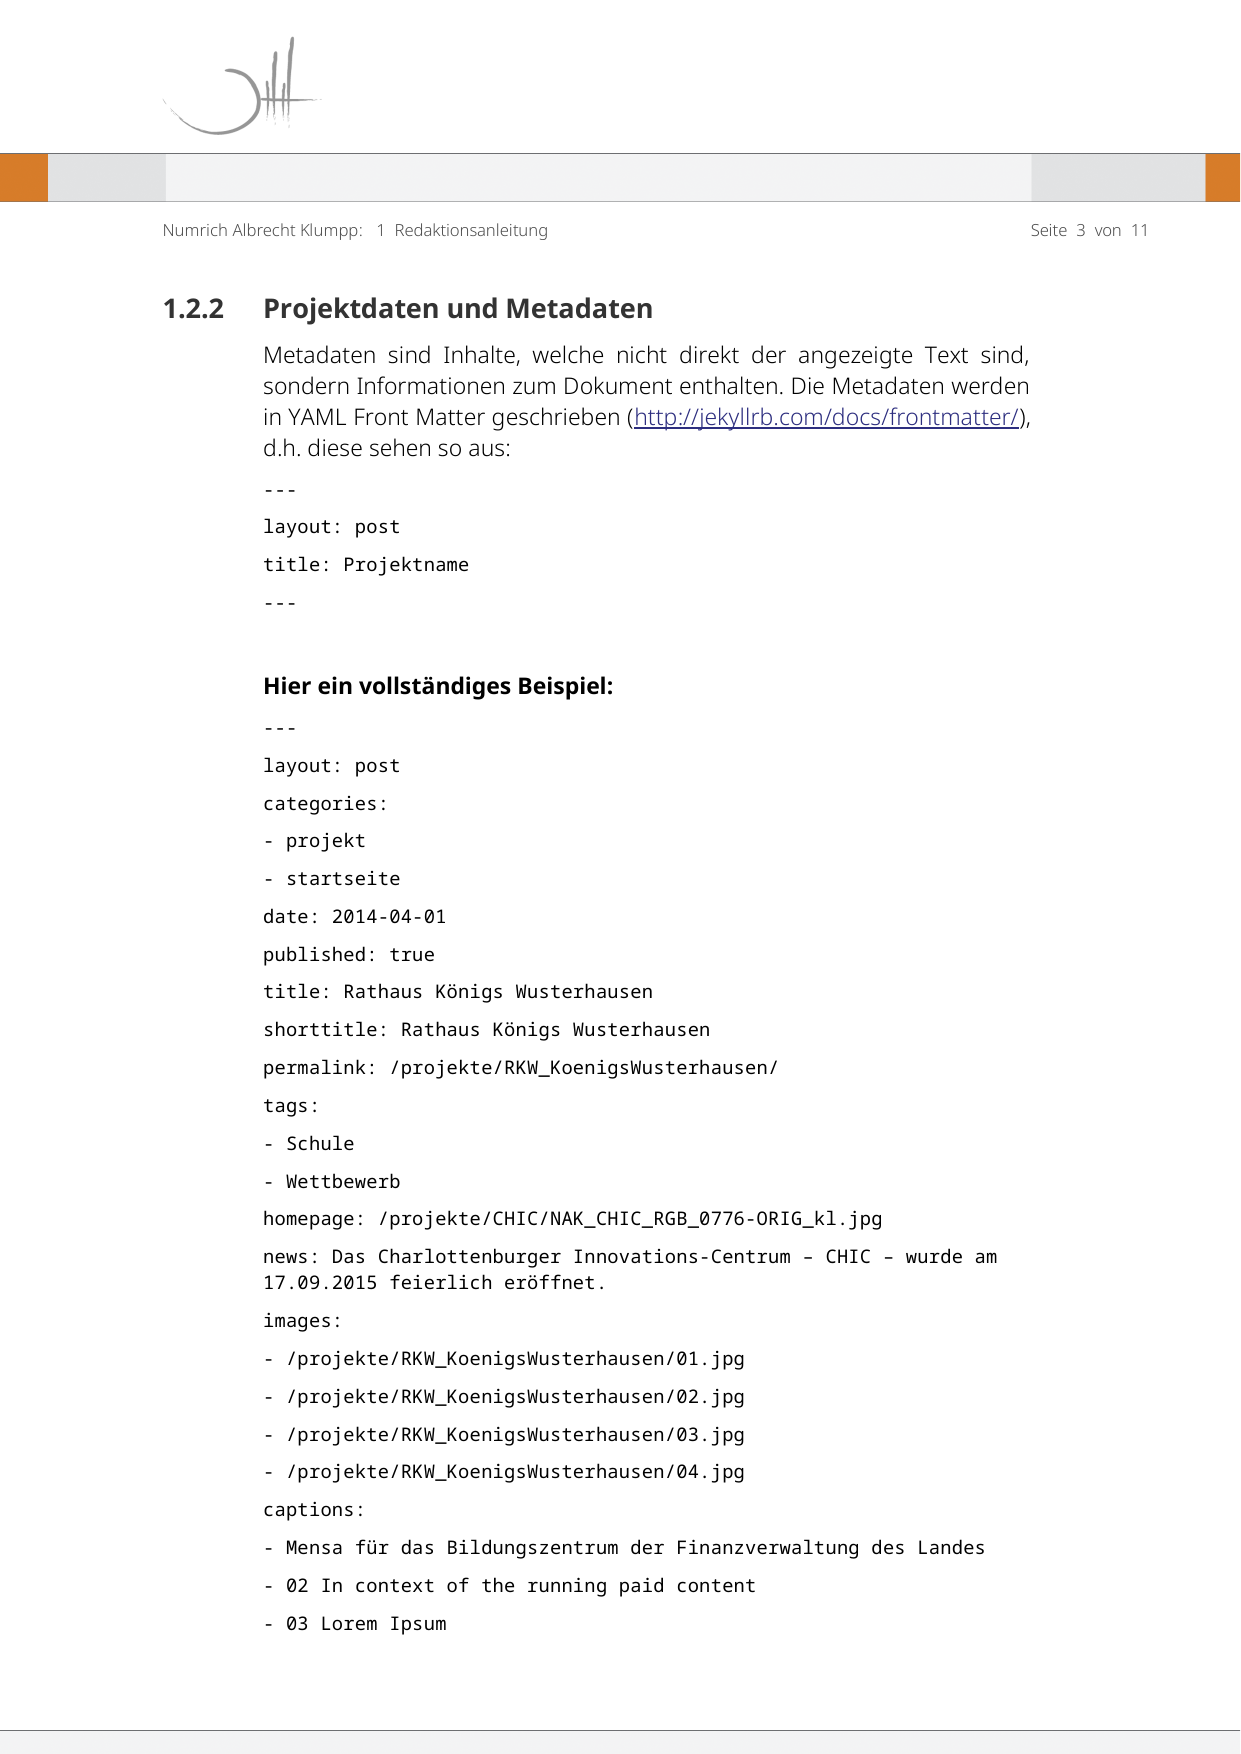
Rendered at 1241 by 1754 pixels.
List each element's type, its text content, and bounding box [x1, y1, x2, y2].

text layout: post [263, 513, 1031, 539]
text title: Rathaus Königs Wusterhausen [263, 978, 1031, 1004]
text layout: post [263, 752, 1031, 778]
text shorttitle: Rathaus Königs Wusterhausen [263, 1016, 1031, 1042]
text - 03 Lorem Ipsum [263, 1609, 1031, 1636]
text - /projekte/RKW_KoenigsWusterhausen/04.jpg [263, 1458, 1031, 1484]
text categories: [263, 789, 1031, 815]
text - /projekte/RKW_KoenigsWusterhausen/02.jpg [263, 1383, 1031, 1409]
text news: Das Charlottenburger Innovations-Centrum – CHIC – wurde am 17.09.2015 feierlich eröffnet. [263, 1243, 1031, 1295]
text homepage: /projekte/CHIC/NAK_CHIC_RGB_0776-ORIG_kl.jpg [263, 1205, 1031, 1231]
text captions: [263, 1496, 1031, 1522]
text - Wettbewerb [263, 1167, 1031, 1193]
picture [0, 153, 1241, 202]
text published: true [263, 941, 1031, 967]
text title: Projektname [263, 551, 1031, 577]
text - /projekte/RKW_KoenigsWusterhausen/01.jpg [263, 1345, 1031, 1371]
picture [0, 1730, 1241, 1754]
text --- [263, 475, 1031, 501]
text - Schule [263, 1130, 1031, 1156]
text Hier ein vollständiges Beispiel: [263, 670, 1031, 701]
text tags: [263, 1092, 1031, 1118]
text images: [263, 1307, 1031, 1333]
text Metadaten sind Inhalte, welche nicht direkt der angezeigte Text sind, sondern Informationen zum Dokument enthalten. Die Metadaten werden in YAML Front Matter geschrieben (http://jekyllrb.com/docs/frontmatter/), d.h. diese sehen so aus: [263, 339, 1031, 463]
text --- [263, 714, 1031, 740]
text - /projekte/RKW_KoenigsWusterhausen/03.jpg [263, 1420, 1031, 1446]
text date: 2014-04-01 [263, 903, 1031, 929]
subtitle Projektdaten und Metadaten [162, 289, 1031, 326]
text - projekt [263, 827, 1031, 853]
text --- [263, 589, 1031, 615]
text - startseite [263, 865, 1031, 891]
picture [162, 35, 322, 136]
text - 02 In context of the running paid content [263, 1572, 1031, 1598]
text permalink: /projekte/RKW_KoenigsWusterhausen/ [263, 1054, 1031, 1080]
text - Mensa für das Bildungszentrum der Finanzverwaltung des Landes [263, 1534, 1031, 1560]
